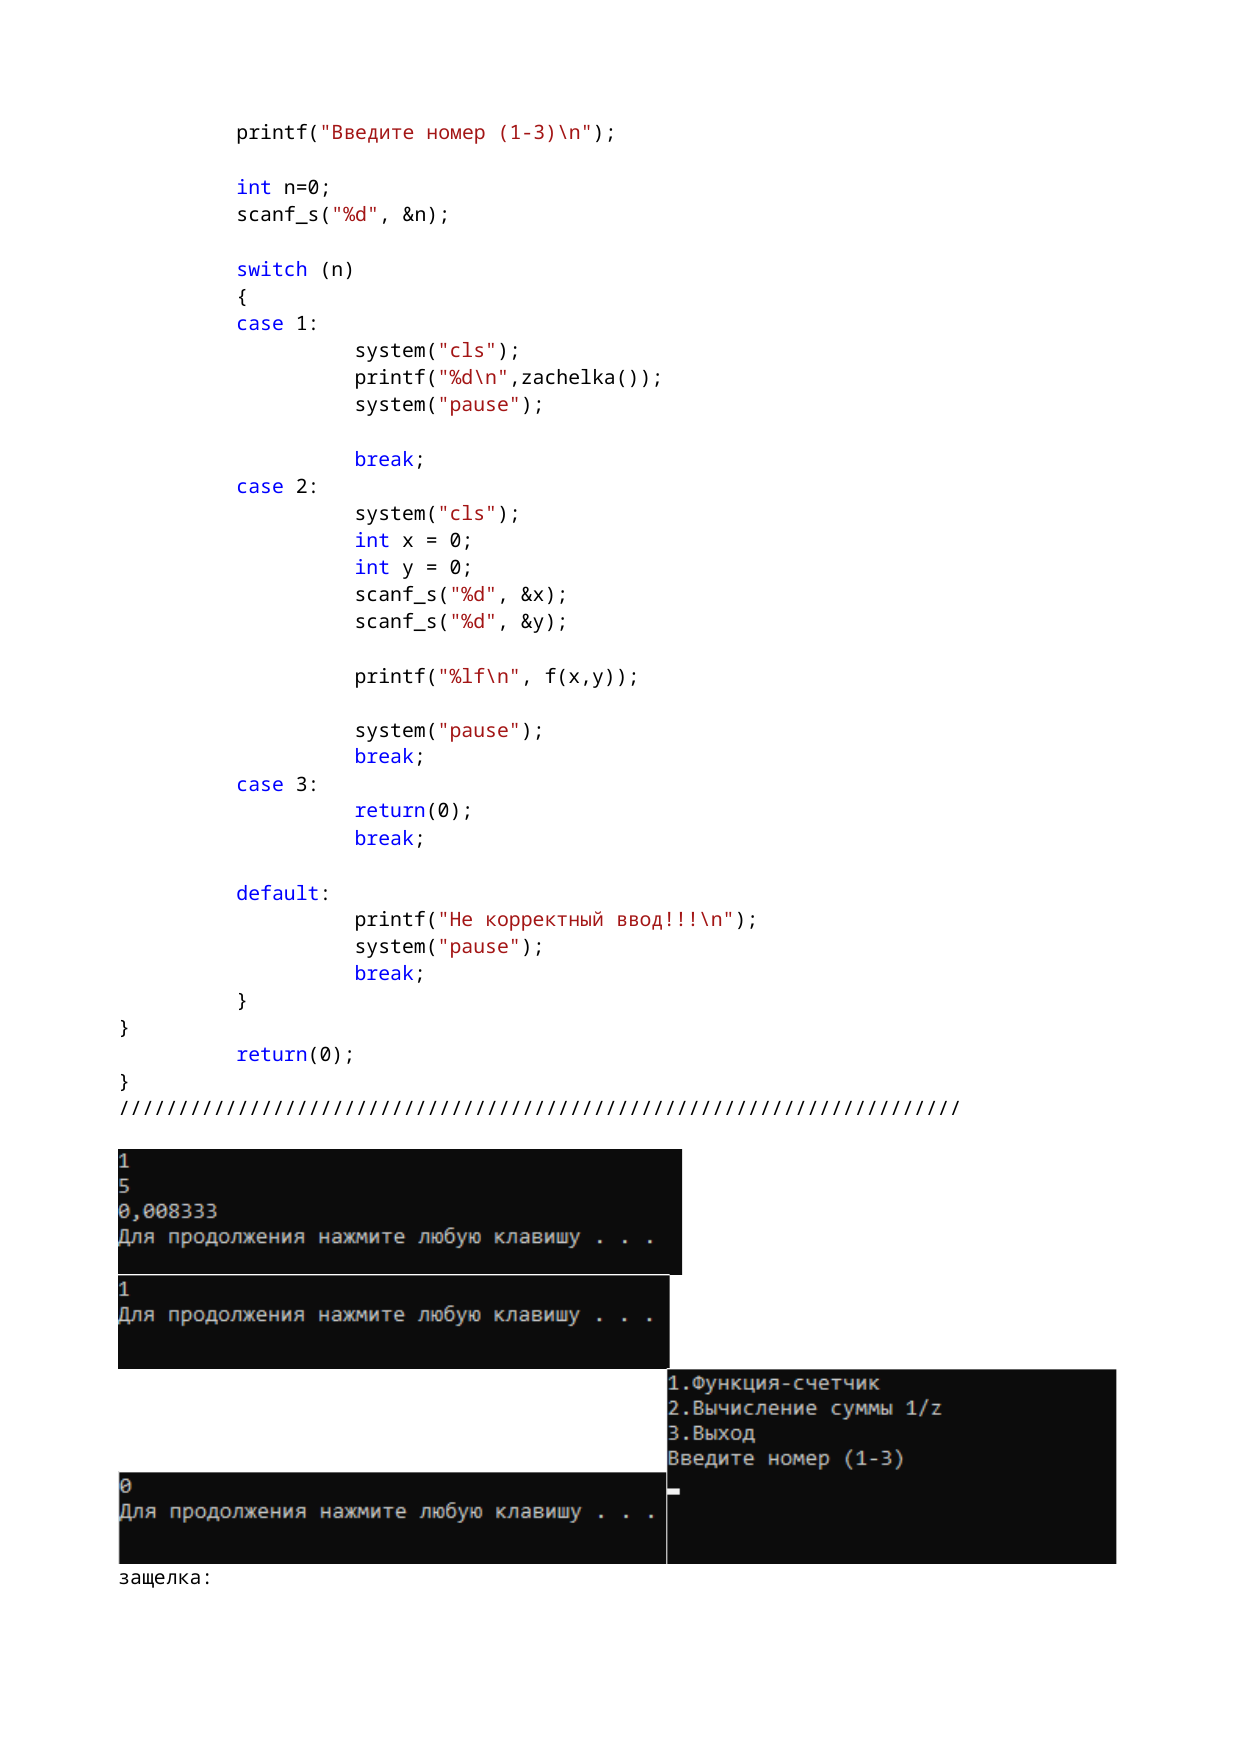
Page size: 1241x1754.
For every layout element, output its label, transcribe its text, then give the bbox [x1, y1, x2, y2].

text scanf_s("%d", &y); [118, 607, 1122, 634]
text } [118, 987, 1122, 1014]
text switch (n) [118, 255, 1122, 282]
text } [118, 1014, 1122, 1041]
text break; [118, 960, 1122, 987]
text { [118, 282, 1122, 309]
text scanf_s("%d", &n); [118, 200, 1122, 227]
text system("pause"); [118, 933, 1122, 960]
text break; [118, 743, 1122, 770]
text system("pause"); [118, 716, 1122, 743]
text system("pause"); [118, 390, 1122, 417]
text return(0); [118, 1041, 1122, 1068]
text case 3: [118, 770, 1122, 797]
text return(0); [118, 797, 1122, 824]
text system("cls"); [118, 336, 1122, 363]
text printf("%lf\n", f(x,y)); [118, 662, 1122, 689]
text int n=0; [118, 173, 1122, 200]
text printf("%d\n",zachelka()); [118, 363, 1122, 390]
text case 2: [118, 472, 1122, 499]
text scanf_s("%d", &x); [118, 580, 1122, 607]
text /////////////////////////////////////////////////////////////////////// [118, 1094, 1122, 1122]
text system("cls"); [118, 499, 1122, 526]
text default: [118, 879, 1122, 906]
text int x = 0; [118, 526, 1122, 553]
text printf("Не корректный ввод!!!\n"); [118, 906, 1122, 933]
text int y = 0; [118, 553, 1122, 580]
text case 1: [118, 309, 1122, 336]
text printf("Введите номер (1-3)\n"); [118, 118, 1122, 145]
text break; [118, 445, 1122, 472]
text } [118, 1068, 1122, 1094]
text защелка: [118, 1368, 1122, 1591]
text break; [118, 824, 1122, 851]
